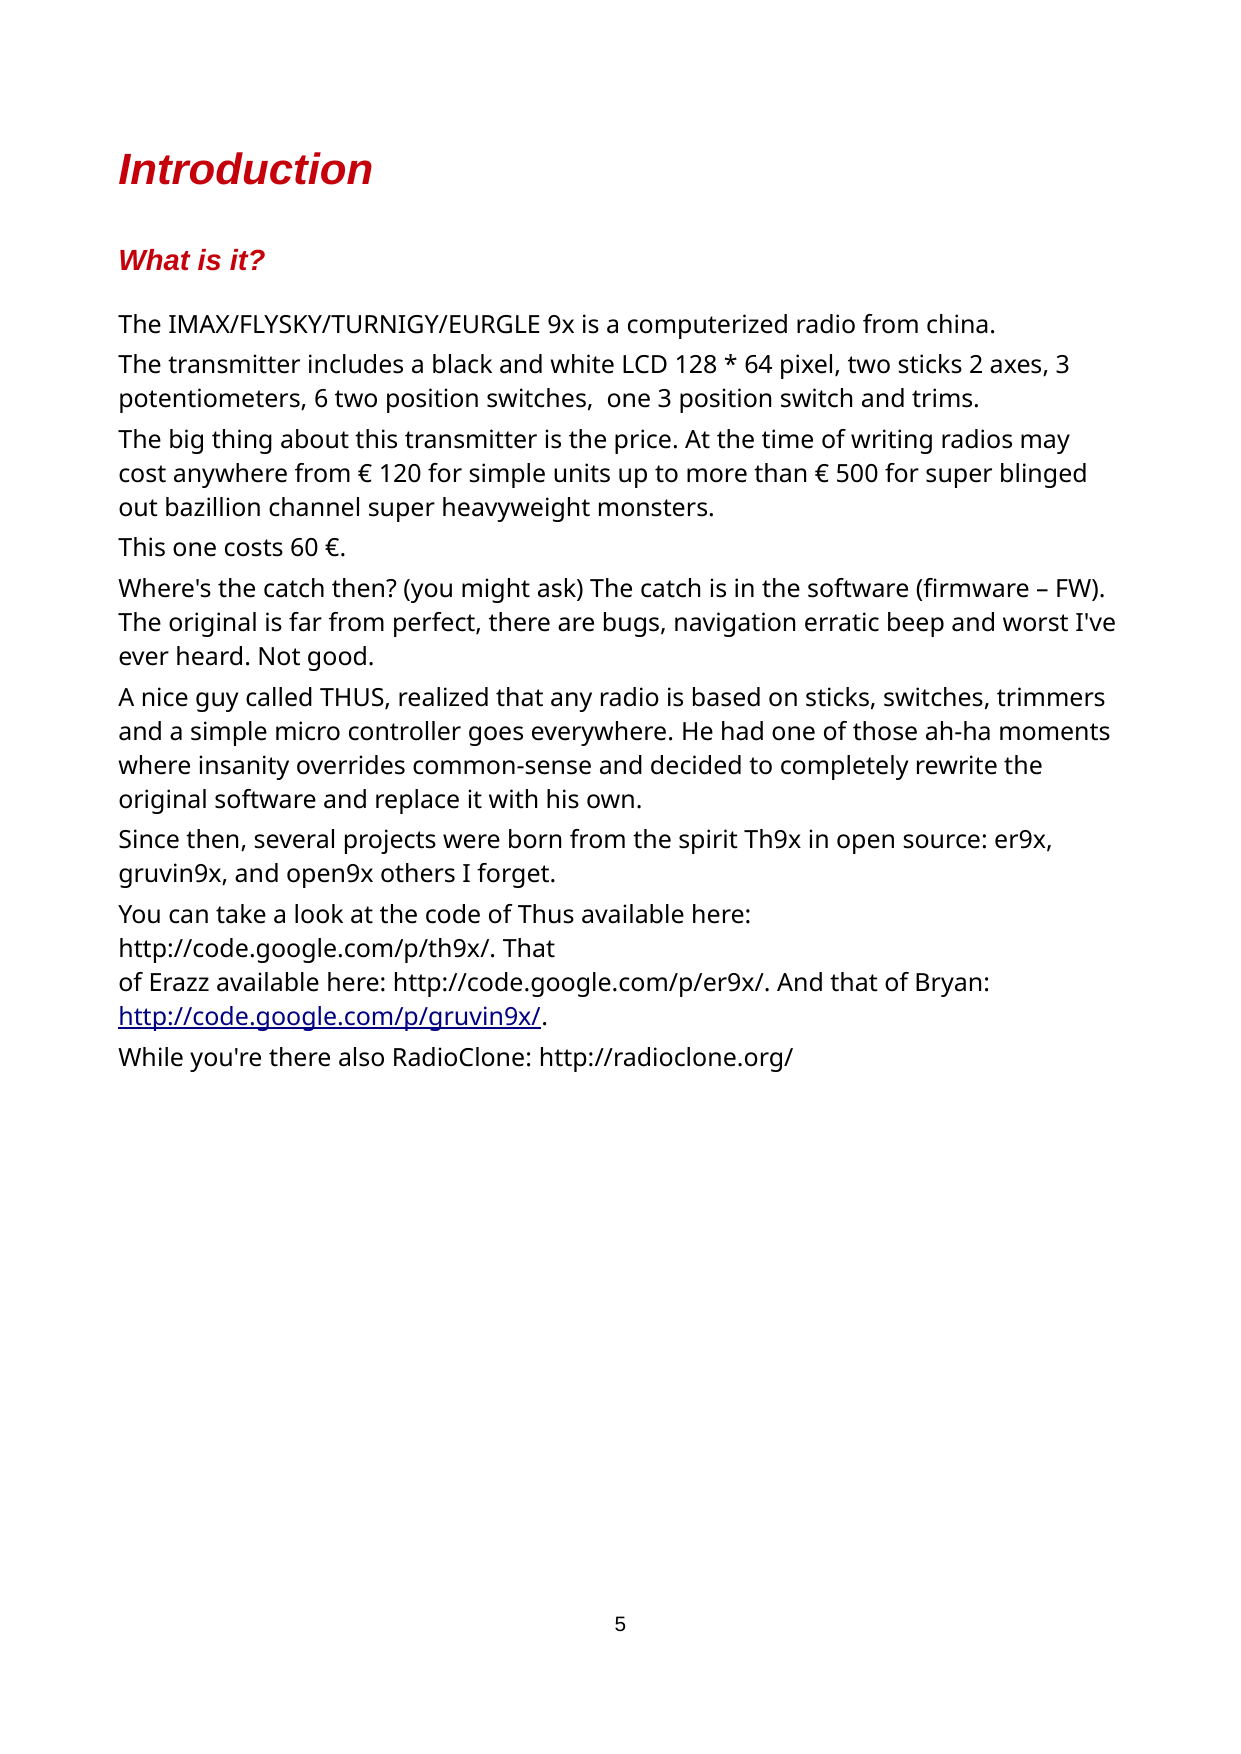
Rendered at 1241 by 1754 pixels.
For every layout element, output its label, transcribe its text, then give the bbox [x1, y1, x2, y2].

text This one costs 60 €. [118, 530, 1122, 564]
text You can take a look at the code of Thus available here: http://code.google.com/p/th9x/. That of Erazz available here: http://code.google.com/p/er9x/. And that of Bryan: http://code.google.com/p/gruvin9x/. [118, 896, 1122, 1033]
text Where's the catch then? (you might ask) The catch is in the software (firmware – FW). The original is far from perfect, there are bugs, navigation erratic beep and worst I've ever heard. Not good. [118, 571, 1122, 673]
text A nice guy called THUS, realized that any radio is based on sticks, switches, trimmers and a simple micro controller goes everywhere. He had one of those ah-ha moments where insanity overrides common-sense and decided to completely rewrite the original software and replace it with his own. [118, 679, 1122, 815]
text While you're there also RadioClone: ​​http://radioclone.org/ [118, 1039, 1122, 1073]
text The big thing about this transmitter is the price. At the time of writing radios may cost anywhere from € 120 for simple units up to more than € 500 for super blinged out bazillion channel super heavyweight monsters. [118, 421, 1122, 523]
subtitle What is it? [118, 243, 1122, 276]
text The transmitter includes a black and white LCD 128 * 64 pixel, two sticks 2 axes, 3 potentiometers, 6 two position switches, one 3 position switch and trims. [118, 347, 1122, 415]
subtitle Introduction [118, 143, 1122, 193]
text The IMAX/FLYSKY/TURNIGY/EURGLE 9x is a computerized radio from china. [118, 306, 1122, 340]
text Since then, several projects were born from the spirit Th9x in open source: er9x, gruvin9x, and open9x others I forget. [118, 822, 1122, 890]
